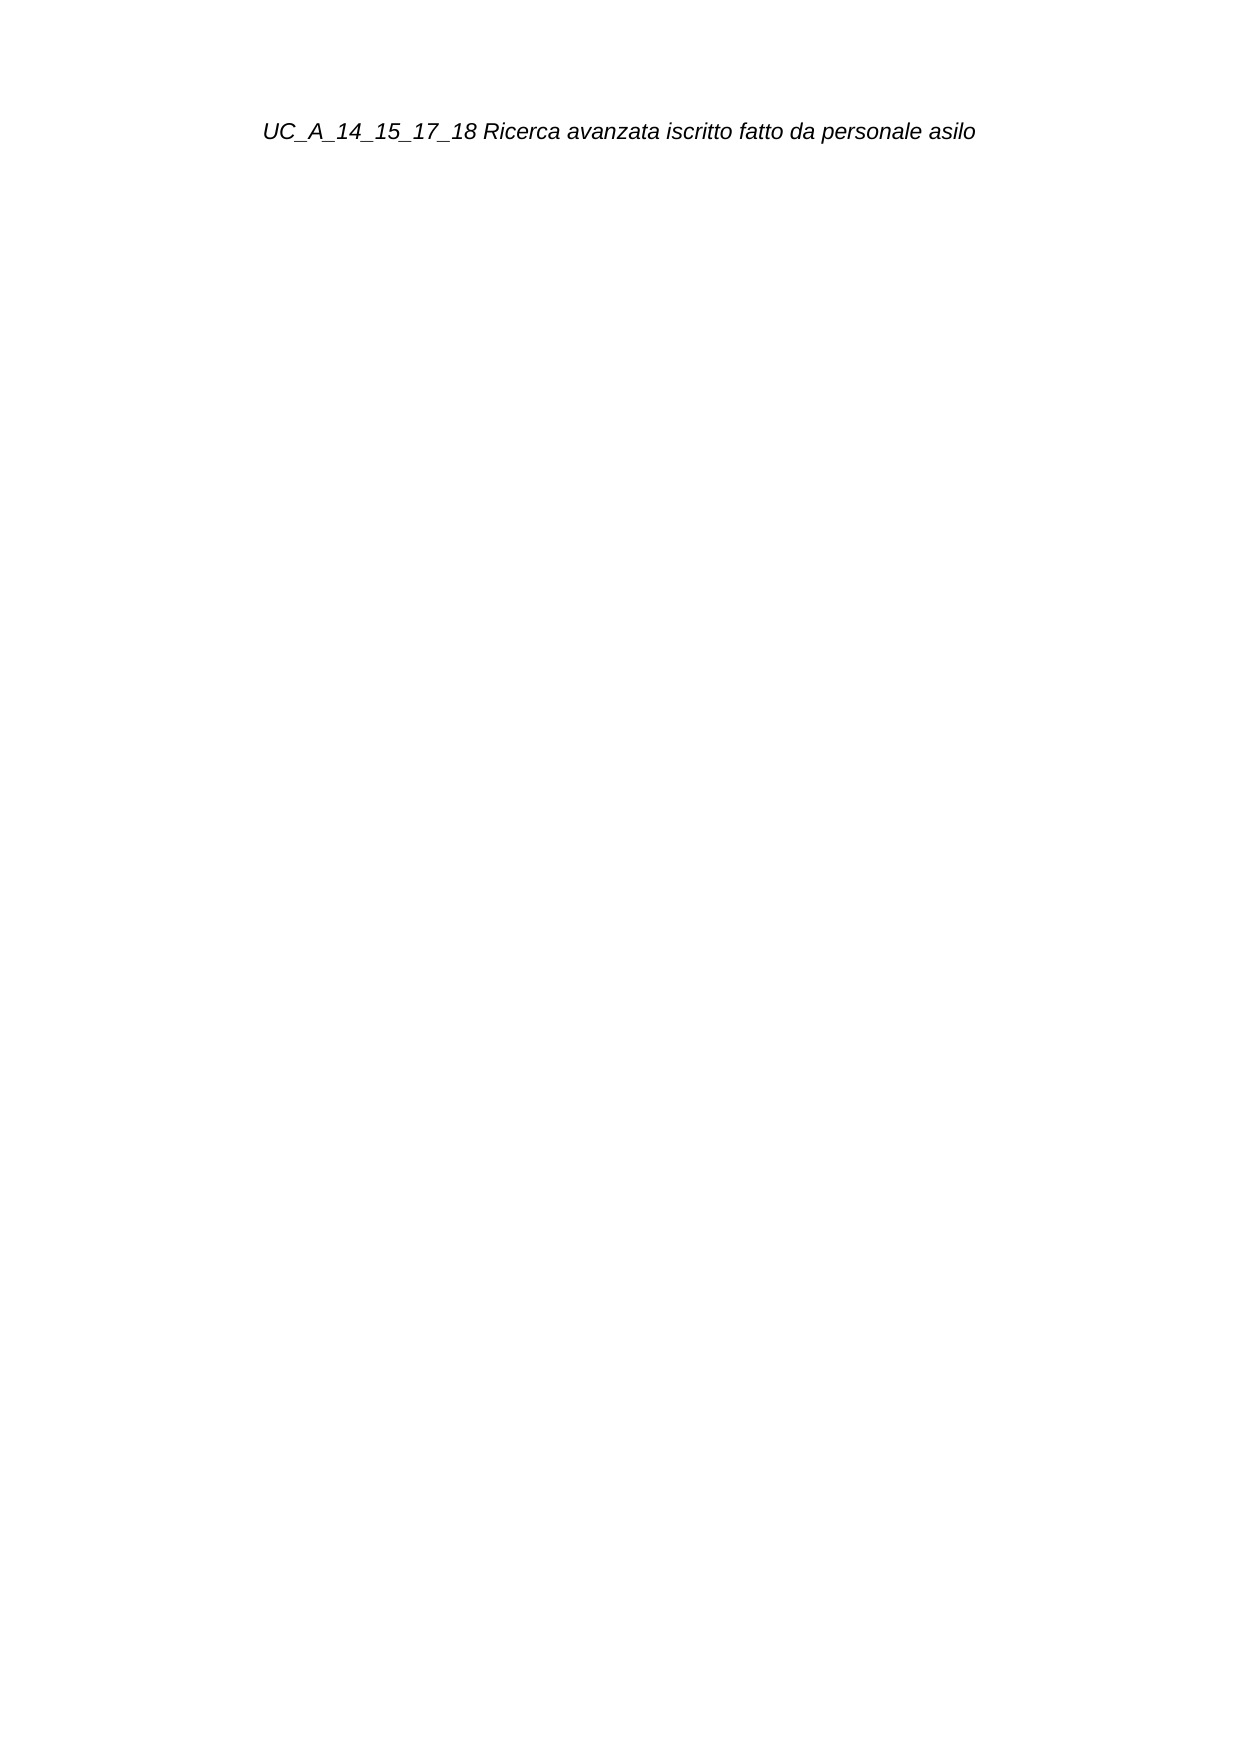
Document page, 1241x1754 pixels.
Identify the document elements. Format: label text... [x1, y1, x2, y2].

text UC_A_14_15_17_18 Ricerca avanzata iscritto fatto da personale asilo [118, 118, 1122, 144]
